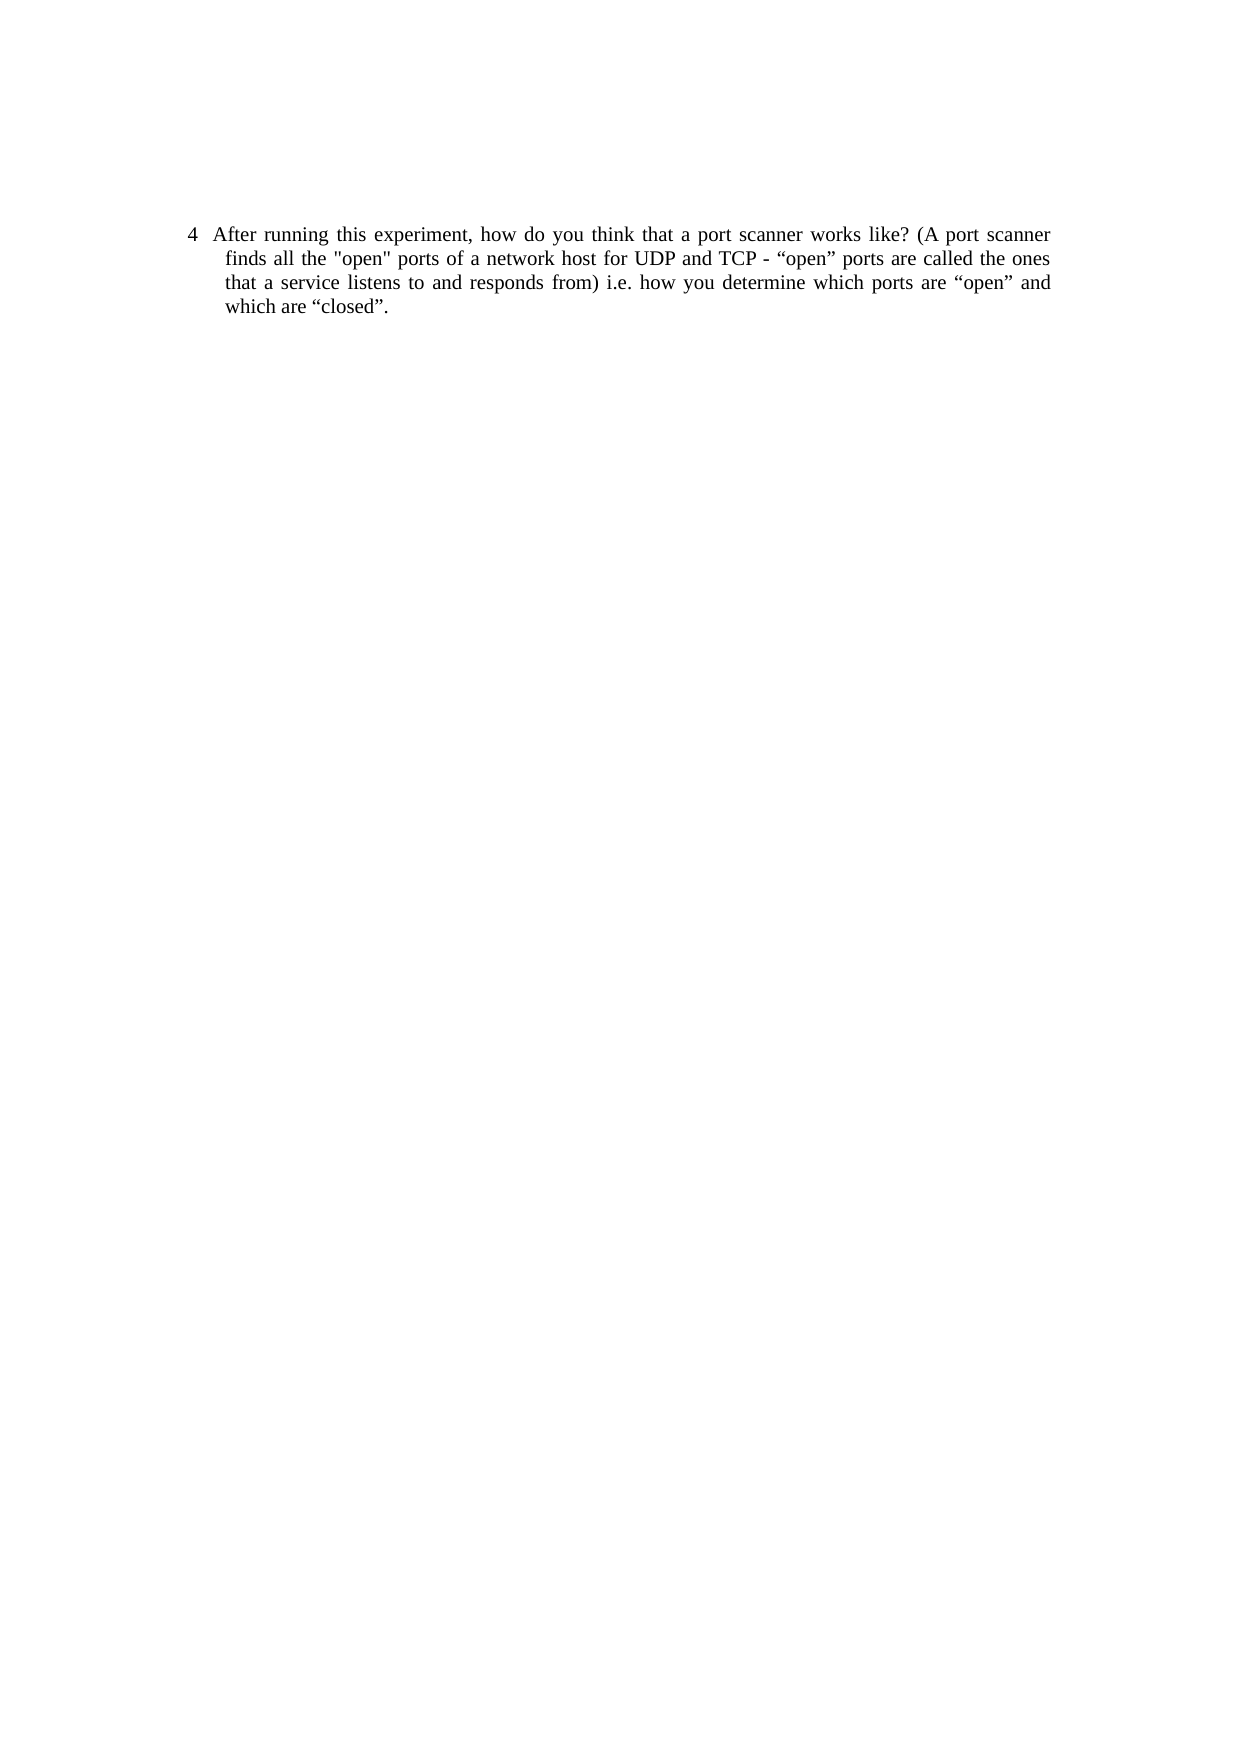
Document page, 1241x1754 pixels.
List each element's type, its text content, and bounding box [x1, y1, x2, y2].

list After running this experiment, how do you think that a port scanner works like? (A port scanner finds all the "open" ports of a network host for UDP and TCP - “open” ports are called the ones that a service listens to and responds from) i.e. how you determine which ports are “open” and which are “closed”. [187, 222, 1053, 318]
